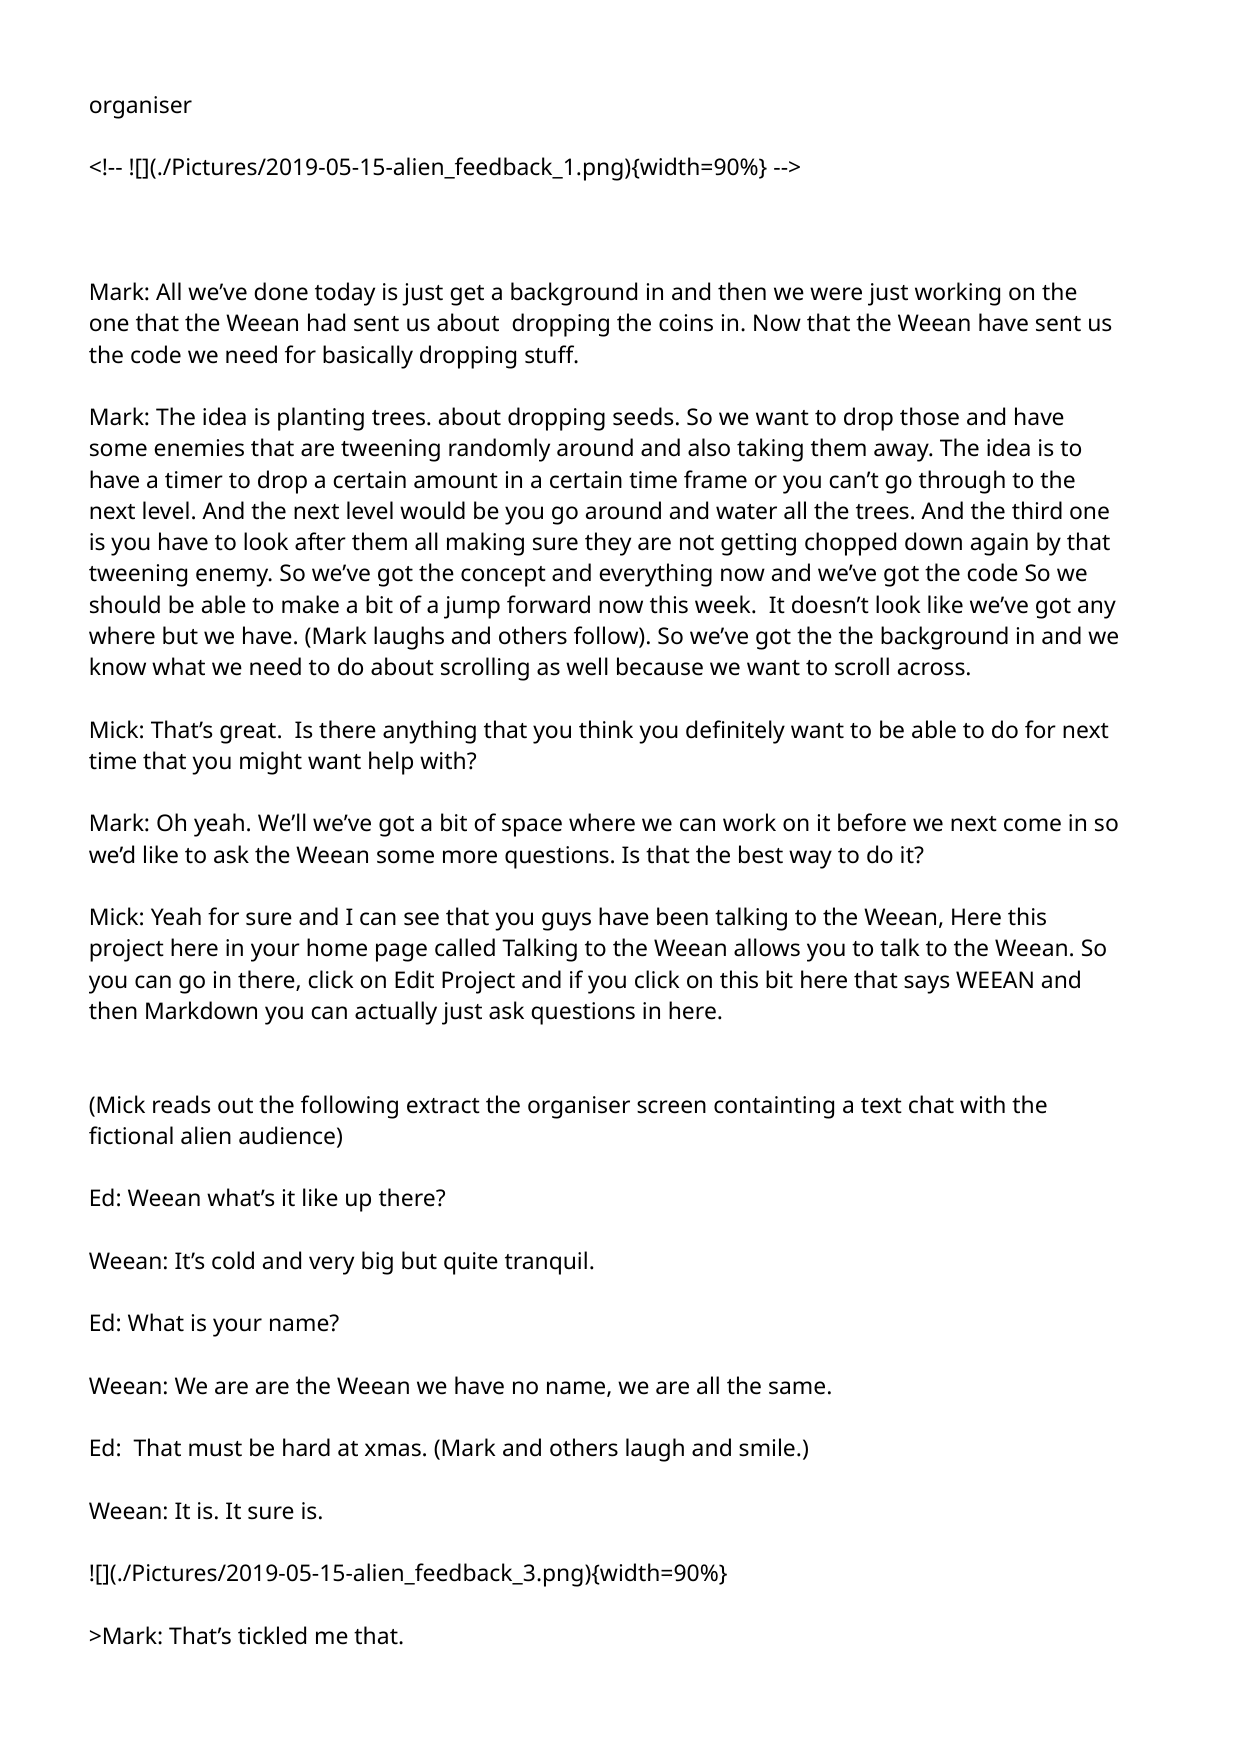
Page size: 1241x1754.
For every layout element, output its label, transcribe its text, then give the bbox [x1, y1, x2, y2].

text Ed: That must be hard at xmas. (Mark and others laugh and smile.) [88, 1432, 1122, 1463]
text Weean: It is. It sure is. [88, 1495, 1122, 1526]
text Mick: Yeah for sure and I can see that you guys have been talking to the Weean, Here this project here in your home page called Talking to the Weean allows you to talk to the Weean. So you can go in there, click on Edit Project and if you click on this bit here that says WEEAN and then Markdown you can actually just ask questions in here. [88, 901, 1122, 1026]
text >Mark: That’s tickled me that. [88, 1620, 1122, 1651]
text Weean: It’s cold and very big but quite tranquil. [88, 1245, 1122, 1276]
text <!-- ![](./Pictures/2019-05-15-alien_feedback_1.png){width=90%} --> [88, 151, 1122, 182]
text Weean: We are are the Weean we have no name, we are all the same. [88, 1370, 1122, 1401]
text Ed: Weean what’s it like up there? [88, 1182, 1122, 1213]
text Mick: That’s great. Is there anything that you think you definitely want to be able to do for next time that you might want help with? [88, 713, 1122, 776]
text Mark: Oh yeah. We’ll we’ve got a bit of space where we can work on it before we next come in so we’d like to ask the Weean some more questions. Is that the best way to do it? [88, 807, 1122, 870]
text Ed: What is your name? [88, 1307, 1122, 1338]
text (Mick reads out the following extract the organiser screen containting a text chat with the fictional alien audience) [88, 1088, 1122, 1151]
text ![](./Pictures/2019-05-15-alien_feedback_3.png){width=90%} [88, 1557, 1122, 1588]
text Mark: All we’ve done today is just get a background in and then we were just working on the one that the Weean had sent us about dropping the coins in. Now that the Weean have sent us the code we need for basically dropping stuff. [88, 276, 1122, 370]
text Mark: The idea is planting trees. about dropping seeds. So we want to drop those and have some enemies that are tweening randomly around and also taking them away. The idea is to have a timer to drop a certain amount in a certain time frame or you can’t go through to the next level. And the next level would be you go around and water all the trees. And the third one is you have to look after them all making sure they are not getting chopped down again by that tweening enemy. So we’ve got the concept and everything now and we’ve got the code So we should be able to make a bit of a jump forward now this week. It doesn’t look like we’ve got any where but we have. (Mark laughs and others follow). So we’ve got the the background in and we know what we need to do about scrolling as well because we want to scroll across. [88, 401, 1122, 682]
text organiser [88, 88, 1122, 120]
